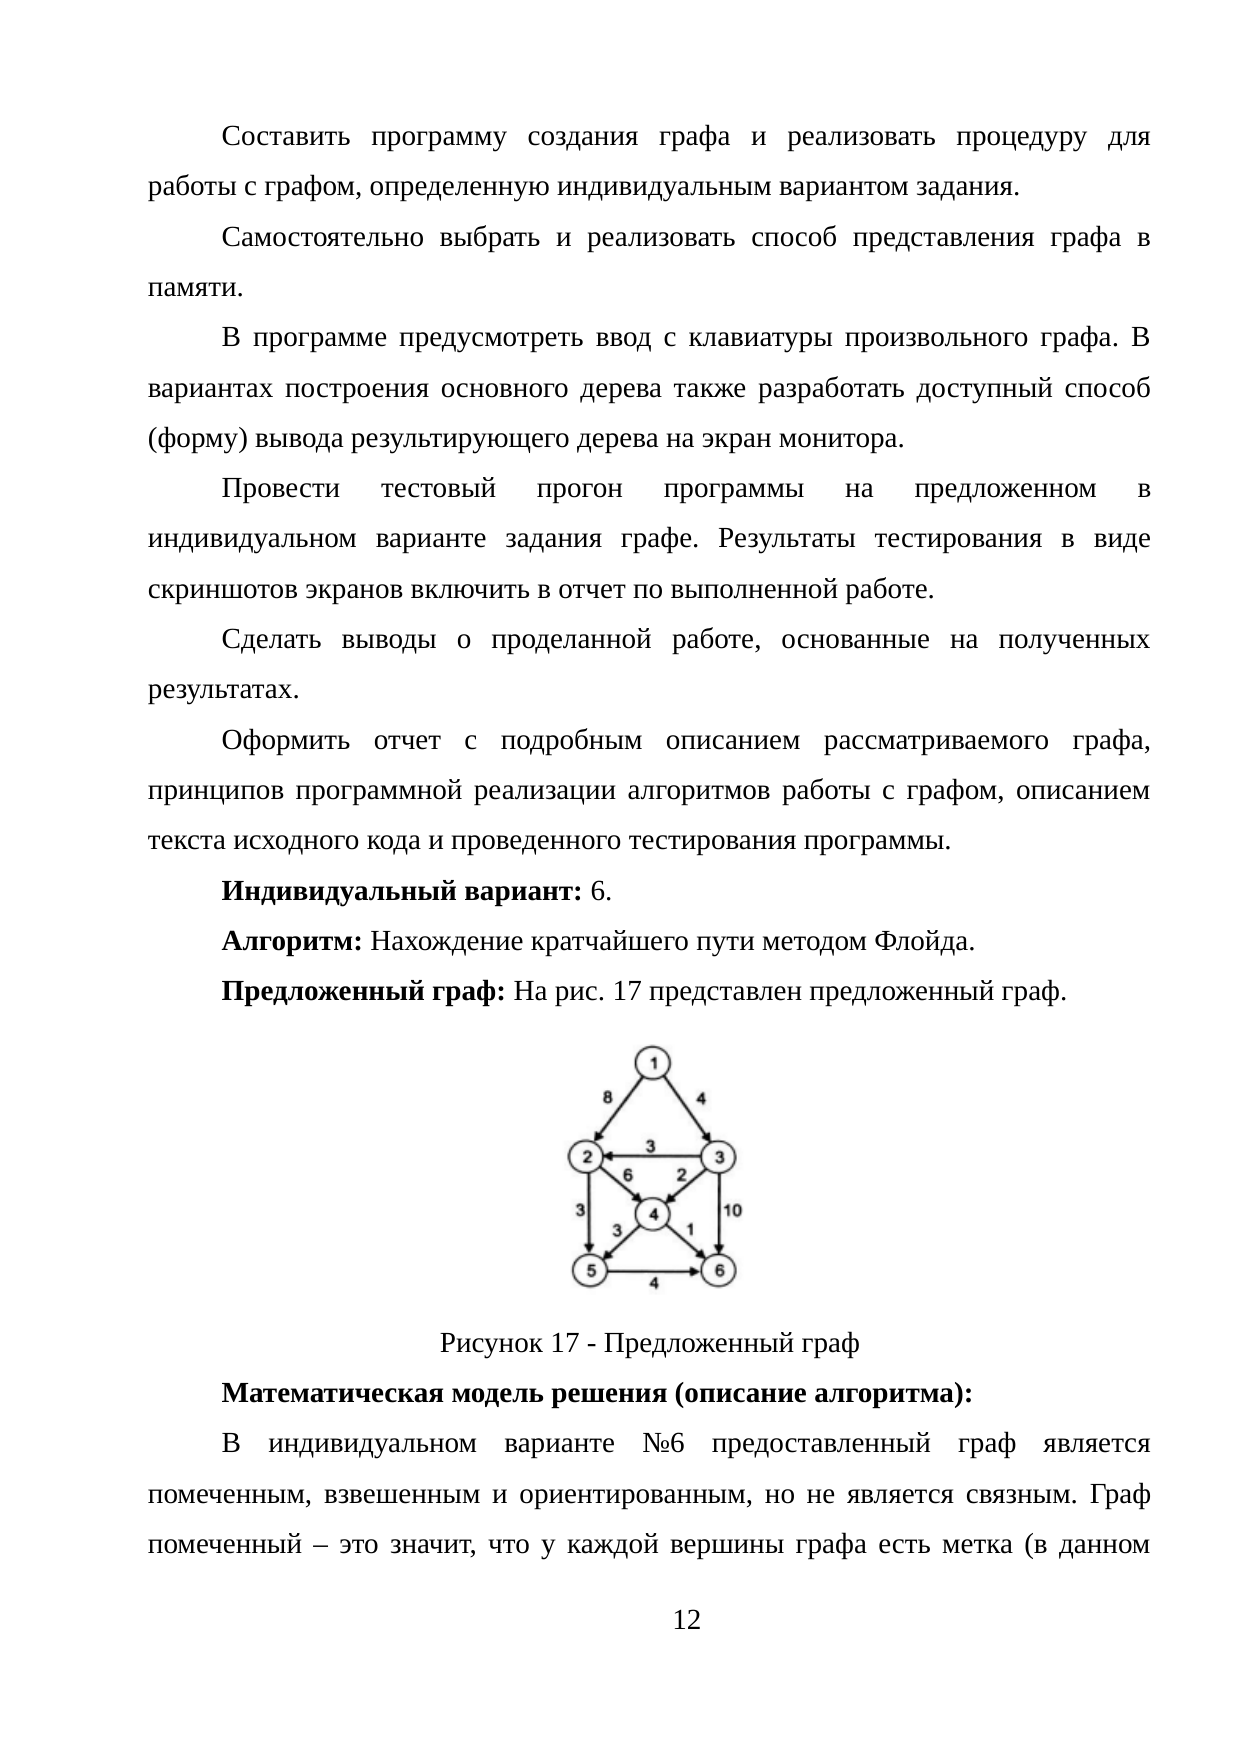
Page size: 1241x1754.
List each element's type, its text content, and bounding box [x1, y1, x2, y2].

text Провести тестовый прогон программы на предложенном в индивидуальном варианте задания графе. Результаты тестирования в виде скриншотов экранов включить в отчет по выполненной работе. [148, 470, 1152, 604]
text Составить программу создания графа и реализовать процедуру для работы с графом, определенную индивидуальным вариантом задания. [148, 118, 1152, 202]
text В индивидуальном варианте №6 предоставленный граф является помеченным, взвешенным и ориентированным, но не является связным. Граф помеченный – это значит, что у каждой вершины графа есть метка (в данном [148, 1426, 1152, 1560]
text Сделать выводы о проделанной работе, основанные на полученных результатах. [148, 621, 1152, 705]
text Математическая модель решения (описание алгоритма): [148, 1375, 1152, 1409]
text В программе предусмотреть ввод с клавиатуры произвольного графа. В вариантах построения основного дерева также разработать доступный способ (форму) вывода результирующего дерева на экран монитора. [148, 319, 1152, 453]
text Предложенный граф: На рис. 17 представлен предложенный граф. [148, 973, 1152, 1007]
picture [383, 1023, 917, 1309]
text Рисунок 17 - Предложенный граф [383, 1309, 916, 1358]
text Самостоятельно выбрать и реализовать способ представления графа в памяти. [148, 219, 1152, 303]
text Оформить отчет с подробным описанием рассматриваемого графа, принципов программной реализации алгоритмов работы с графом, описанием текста исходного кода и проведенного тестирования программы. [148, 722, 1152, 856]
text Алгоритм: Нахождение кратчайшего пути методом Флойда. [148, 923, 1152, 957]
text Индивидуальный вариант: 6. [148, 873, 1152, 906]
